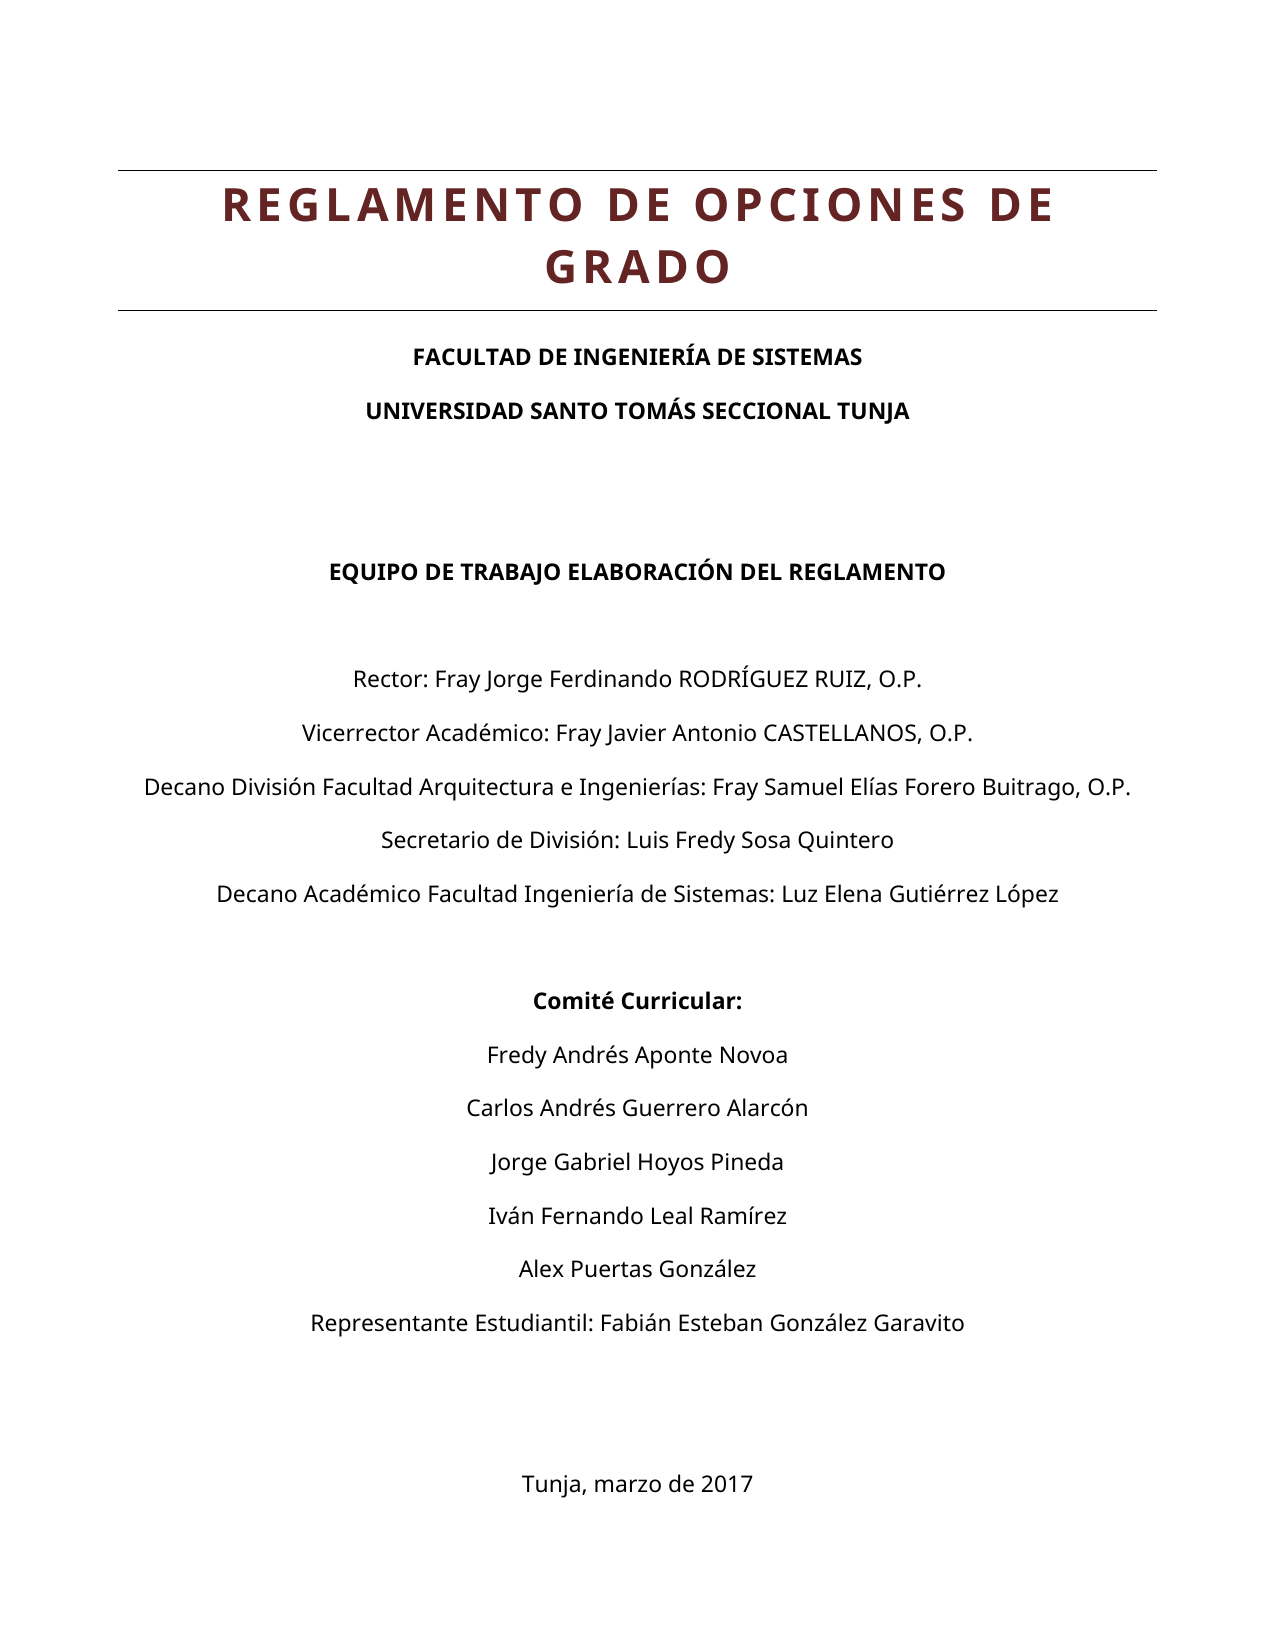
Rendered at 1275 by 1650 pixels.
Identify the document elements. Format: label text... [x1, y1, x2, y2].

text Alex Puertas González [118, 1253, 1157, 1284]
text Tunja, marzo de 2017 [118, 1468, 1157, 1499]
text Vicerrector Académico: Fray Javier Antonio CASTELLANOS, O.P. [118, 717, 1157, 748]
text Secretario de División: Luis Fredy Sosa Quintero [118, 824, 1157, 855]
text Comité Curricular: [118, 985, 1157, 1016]
text Jorge Gabriel Hoyos Pineda [118, 1146, 1157, 1177]
text Rector: Fray Jorge Ferdinando RODRÍGUEZ RUIZ, O.P. [118, 663, 1157, 694]
text Fredy Andrés Aponte Novoa [118, 1039, 1157, 1070]
text FACULTAD DE INGENIERÍA DE SISTEMAS [118, 341, 1157, 372]
text UNIVERSIDAD SANTO TOMÁS SECCIONAL TUNJA [118, 395, 1157, 426]
text Carlos Andrés Guerrero Alarcón [118, 1092, 1157, 1123]
text Iván Fernando Leal Ramírez [118, 1199, 1157, 1231]
text ReGLAMENTO DE OPCIONES DE GRADO [118, 171, 1157, 310]
text Decano Académico Facultad Ingeniería de Sistemas: Luz Elena Gutiérrez López [118, 878, 1157, 909]
text Representante Estudiantil: Fabián Esteban González Garavito [118, 1307, 1157, 1338]
text Decano División Facultad Arquitectura e Ingenierías: Fray Samuel Elías Forero Buitrago, O.P. [118, 770, 1157, 802]
text EQUIPO DE TRABAJO ELABORACIÓN DEL REGLAMENTO [118, 556, 1157, 587]
